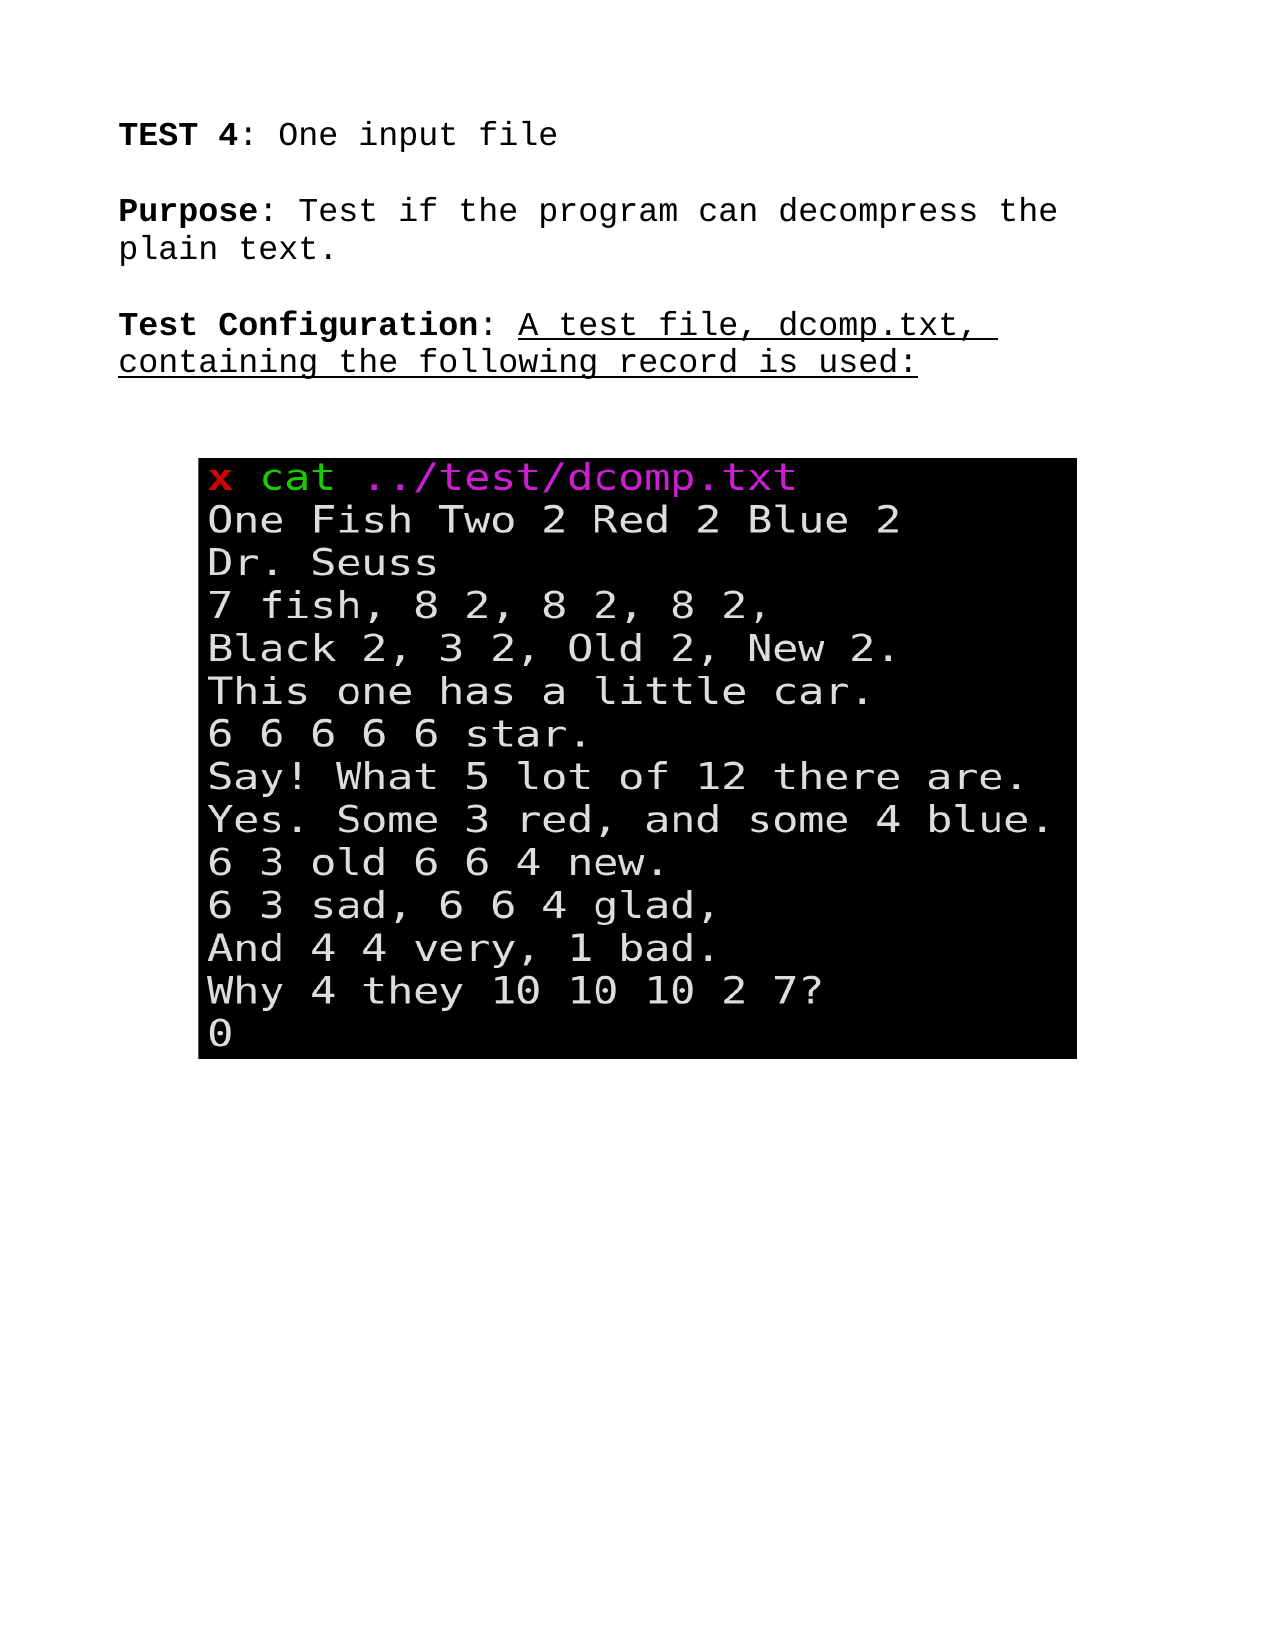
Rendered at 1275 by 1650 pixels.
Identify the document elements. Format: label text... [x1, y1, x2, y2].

text Test Configuration: A test file, dcomp.txt, containing the following record is used: [118, 307, 1157, 383]
text TEST 4: One input file [118, 118, 1157, 156]
picture [198, 458, 1077, 1059]
text Purpose: Test if the program can decompress the plain text. [118, 194, 1157, 269]
